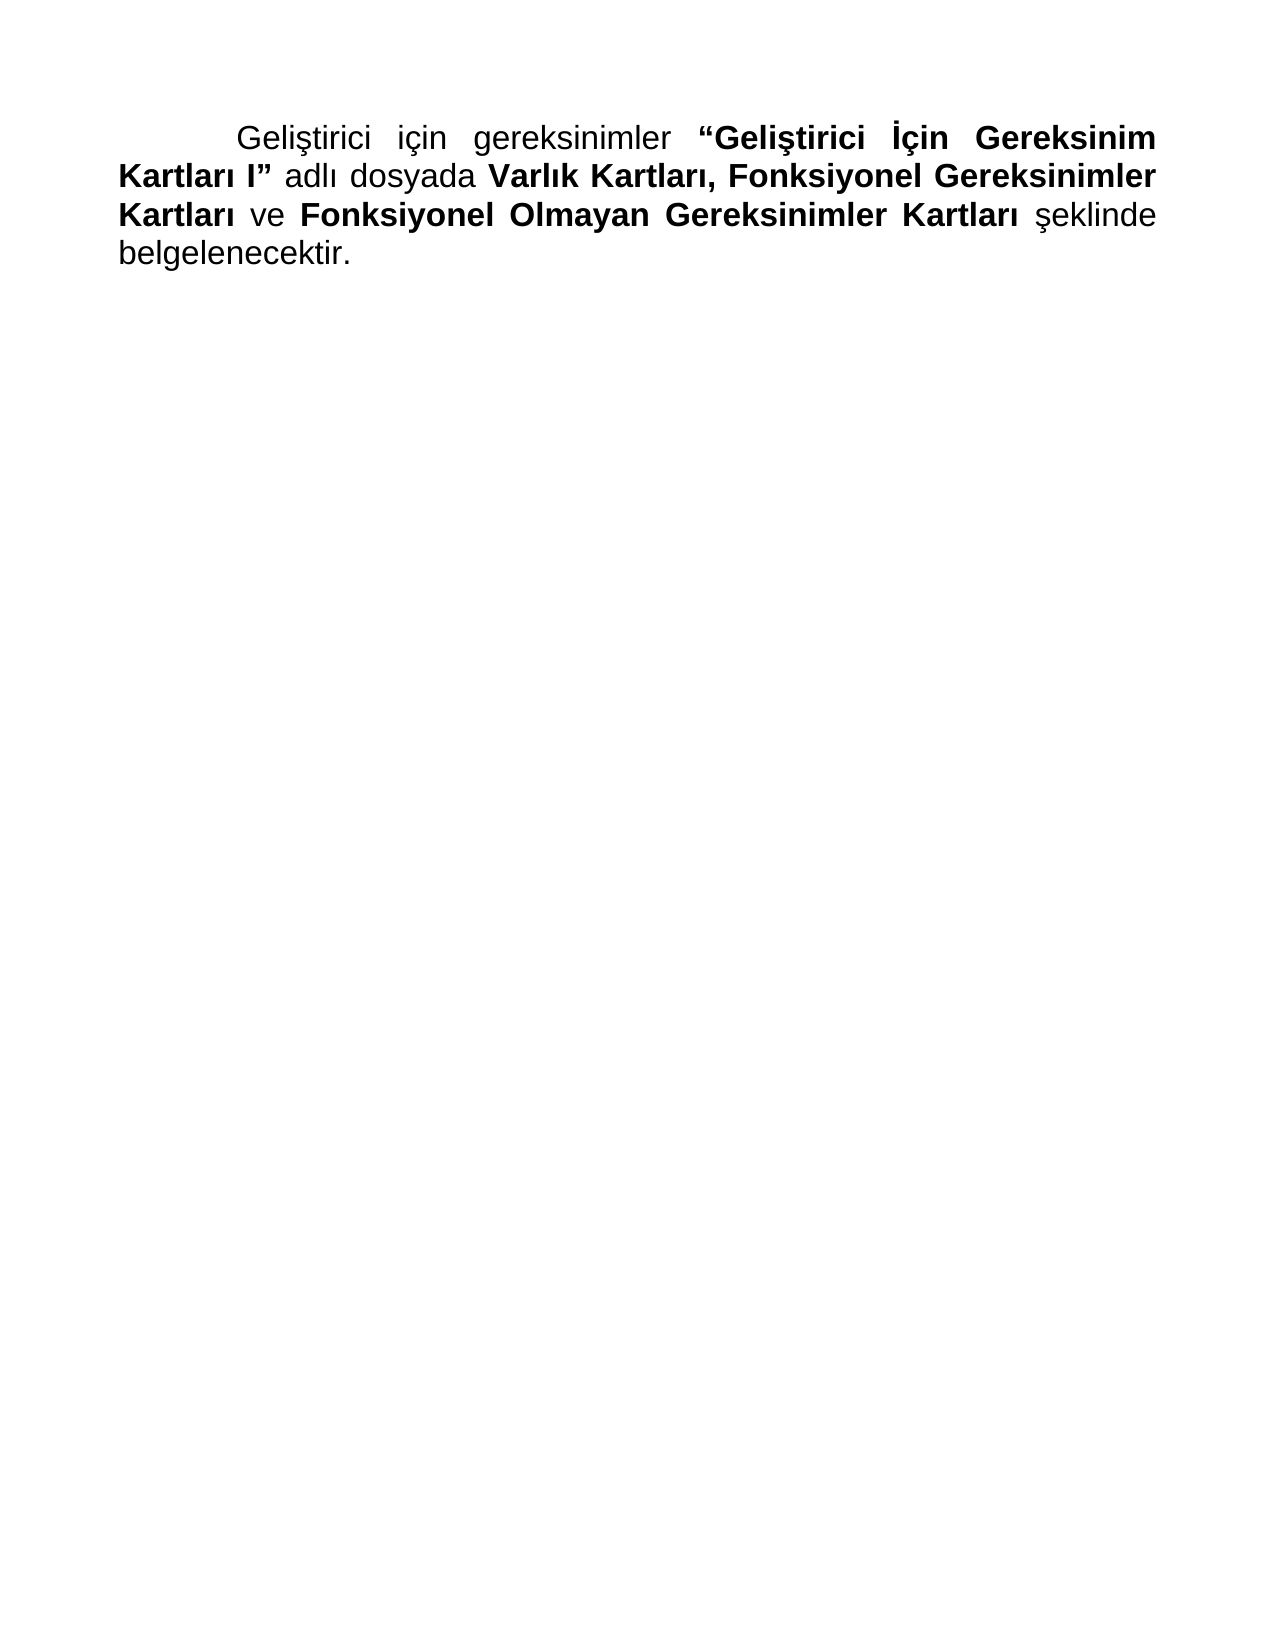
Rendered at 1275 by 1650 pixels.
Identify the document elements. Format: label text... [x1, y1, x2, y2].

text Geliştirici için gereksinimler “Geliştirici İçin Gereksinim Kartları I” adlı dosyada Varlık Kartları, Fonksiyonel Gereksinimler Kartları ve Fonksiyonel Olmayan Gereksinimler Kartları şeklinde belgelenecektir. [118, 118, 1157, 272]
